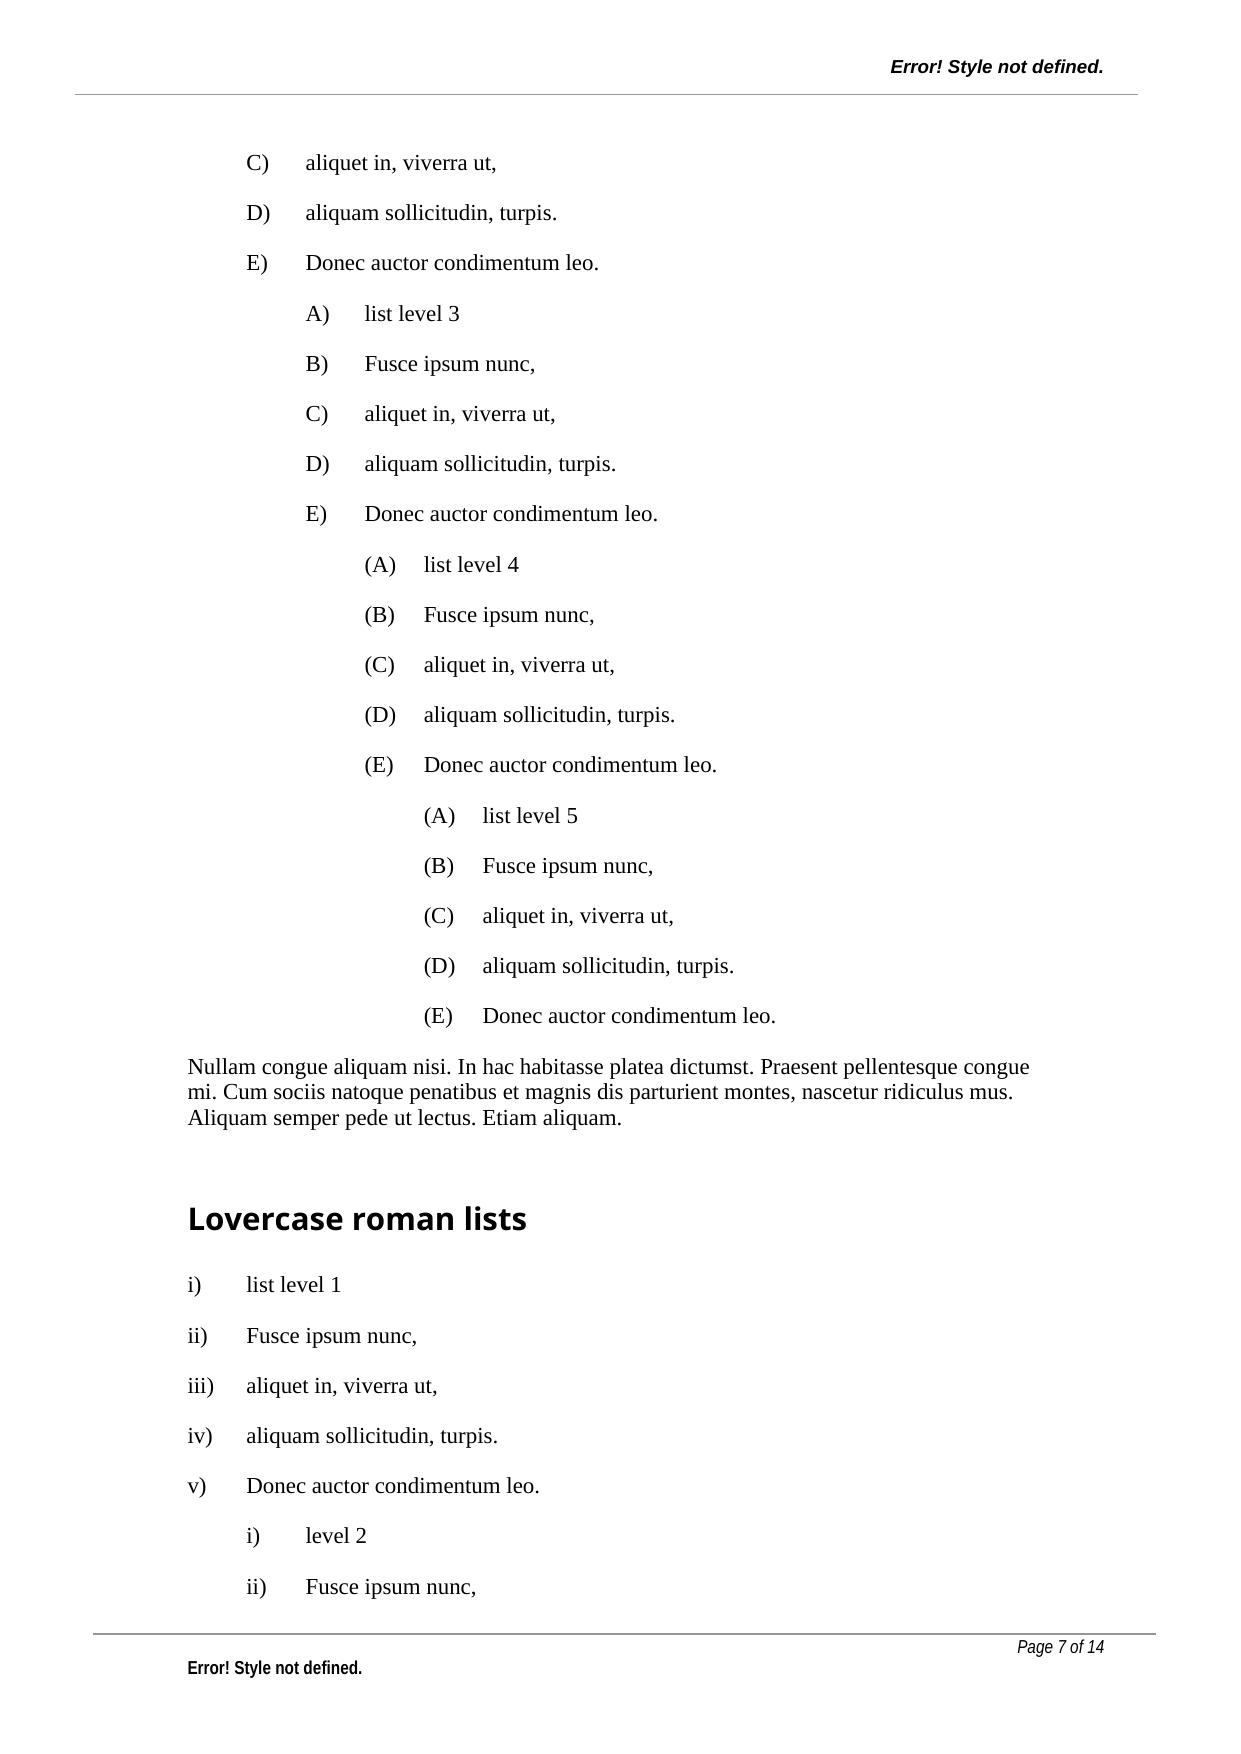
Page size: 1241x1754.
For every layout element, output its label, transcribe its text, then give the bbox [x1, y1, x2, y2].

list list level 5 [423, 803, 1053, 828]
list aliquet in, viverra ut, [246, 150, 1053, 175]
list Donec auctor condimentum leo. [187, 1473, 1053, 1499]
list Fusce ipsum nunc, [305, 351, 1053, 376]
list aliquam sollicitudin, turpis. [187, 1423, 1053, 1448]
list Fusce ipsum nunc, [187, 1323, 1053, 1348]
list aliquam sollicitudin, turpis. [364, 702, 1053, 728]
list Donec auctor condimentum leo. [364, 752, 1053, 778]
list Donec auctor condimentum leo. [305, 501, 1053, 527]
text Lovercase roman lists [187, 1197, 1053, 1239]
list level 2 [246, 1523, 1053, 1549]
list Fusce ipsum nunc, [423, 853, 1053, 878]
list list level 1 [187, 1272, 1053, 1298]
list aliquam sollicitudin, turpis. [246, 200, 1053, 226]
list Fusce ipsum nunc, [246, 1574, 1053, 1599]
list Donec auctor condimentum leo. [246, 250, 1053, 276]
list aliquet in, viverra ut, [305, 401, 1053, 426]
list aliquet in, viverra ut, [364, 652, 1053, 677]
list aliquet in, viverra ut, [423, 903, 1053, 928]
list list level 4 [364, 552, 1053, 577]
list Donec auctor condimentum leo. [423, 1003, 1053, 1029]
text Nullam congue aliquam nisi. In hac habitasse platea dictumst. Praesent pellentesque congue mi. Cum sociis natoque penatibus et magnis dis parturient montes, nascetur ridiculus mus. Aliquam semper pede ut lectus. Etiam aliquam. [187, 1054, 1053, 1130]
list aliquam sollicitudin, turpis. [305, 451, 1053, 477]
list aliquam sollicitudin, turpis. [423, 953, 1053, 979]
list list level 3 [305, 301, 1053, 326]
list aliquet in, viverra ut, [187, 1373, 1053, 1398]
list Fusce ipsum nunc, [364, 602, 1053, 627]
